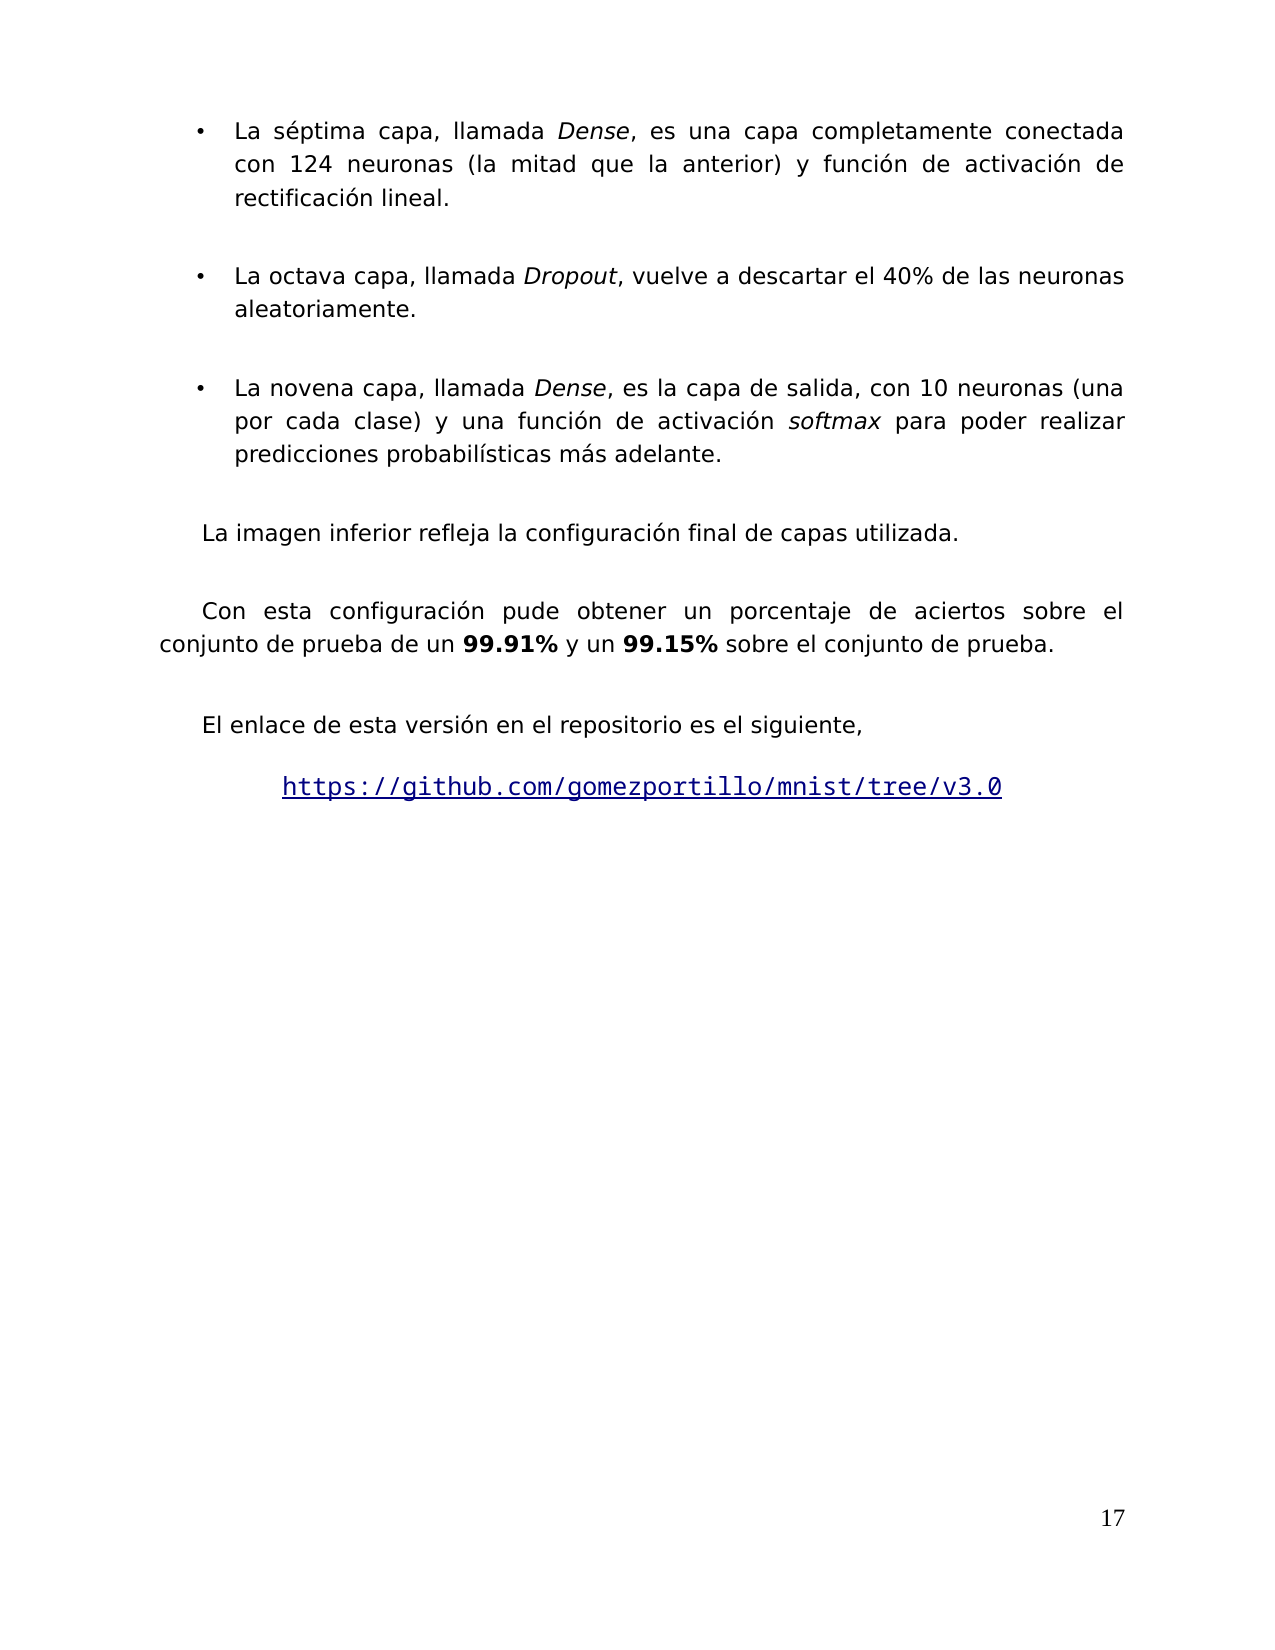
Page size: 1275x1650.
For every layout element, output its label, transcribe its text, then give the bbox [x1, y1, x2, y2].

text El enlace de esta versión en el repositorio es el siguiente, [159, 710, 1125, 739]
list La séptima capa, llamada Dense, es una capa completamente conectada con 124 neuronas (la mitad que la anterior) y función de activación de rectificación lineal. [197, 118, 1125, 211]
text Con esta configuración pude obtener un porcentaje de aciertos sobre el conjunto de prueba de un 99.91% y un 99.15% sobre el conjunto de prueba. [159, 598, 1125, 658]
text https://github.com/gomezportillo/mnist/tree/v3.0 [159, 768, 1125, 802]
text La imagen inferior refleja la configuración final de capas utilizada. [159, 520, 1125, 546]
list La novena capa, llamada Dense, es la capa de salida, con 10 neuronas (una por cada clase) y una función de activación softmax para poder realizar predicciones probabilísticas más adelante. [197, 375, 1125, 468]
list La octava capa, llamada Dropout, vuelve a descartar el 40% de las neuronas aleatoriamente. [197, 263, 1125, 323]
